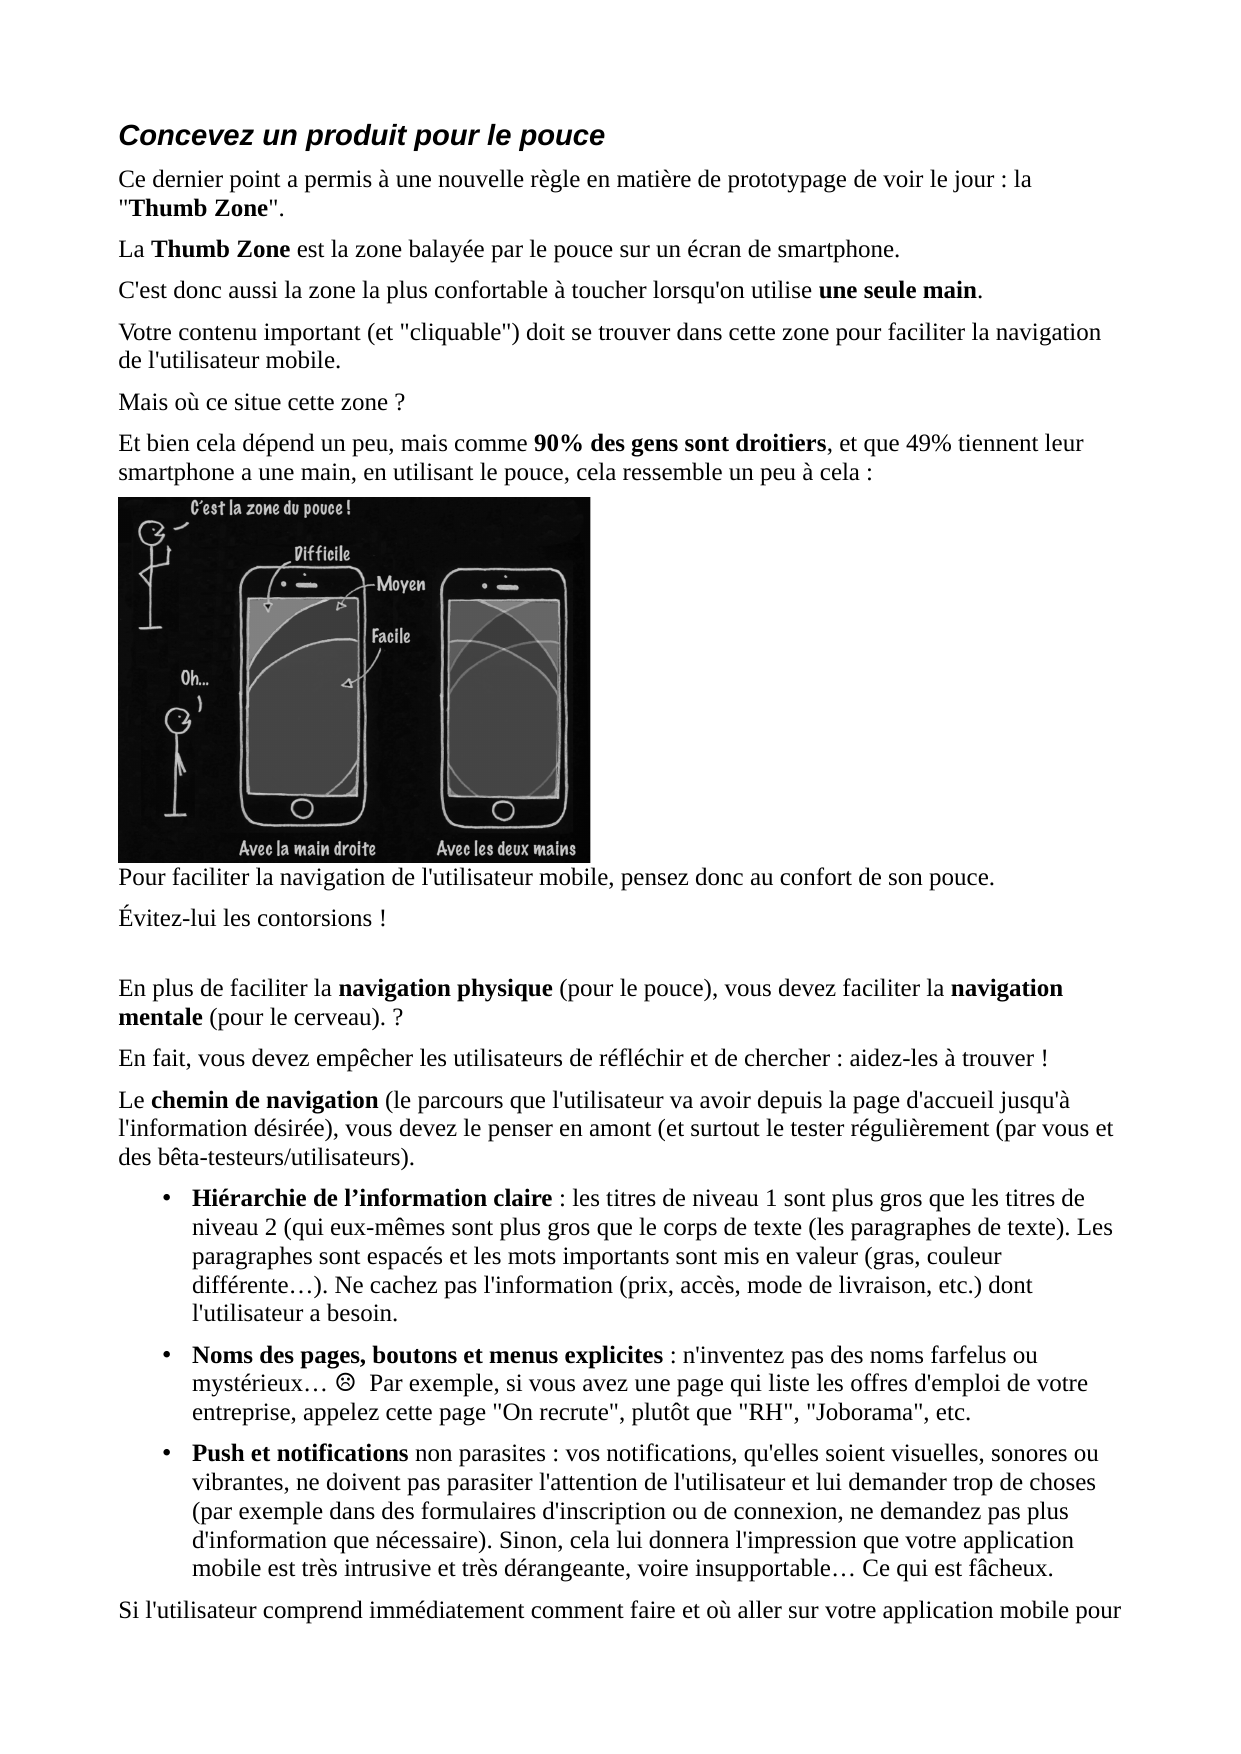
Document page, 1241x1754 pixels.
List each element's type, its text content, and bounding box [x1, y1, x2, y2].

text Si l'utilisateur comprend immédiatement comment faire et où aller sur votre application mobile pour [118, 1595, 1122, 1623]
text Évitez-lui les contorsions ! [118, 903, 1122, 932]
text Votre contenu important (et "cliquable") doit se trouver dans cette zone pour faciliter la navigation de l'utilisateur mobile. [118, 317, 1122, 374]
list Hiérarchie de l’information claire : les titres de niveau 1 sont plus gros que les titres de niveau 2 (qui eux-mêmes sont plus gros que le corps de texte (les paragraphes de texte). Les paragraphes sont espacés et les mots importants sont mis en valeur (gras, couleur différente…). Ne cachez pas l'information (prix, accès, mode de livraison, etc.) dont l'utilisateur a besoin. [162, 1183, 1122, 1327]
picture [118, 497, 591, 863]
text En plus de faciliter la navigation physique (pour le pouce), vous devez faciliter la navigation mentale (pour le cerveau). ? [118, 973, 1122, 1031]
subtitle Concevez un produit pour le pouce [118, 118, 1122, 152]
text En fait, vous devez empêcher les utilisateurs de réfléchir et de chercher : aidez-les à trouver ! [118, 1043, 1122, 1072]
text Le chemin de navigation (le parcours que l'utilisateur va avoir depuis la page d'accueil jusqu'à l'information désirée), vous devez le penser en amont (et surtout le tester régulièrement (par vous et des bêta-testeurs/utilisateurs). [118, 1085, 1122, 1171]
text Pour faciliter la navigation de l'utilisateur mobile, pensez donc au confort de son pouce. [118, 862, 1122, 891]
list Noms des pages, boutons et menus explicites : n'inventez pas des noms farfelus ou mystérieux… ☹️ Par exemple, si vous avez une page qui liste les offres d'emploi de votre entreprise, appelez cette page "On recrute", plutôt que "RH", "Joborama", etc. [162, 1340, 1122, 1426]
text C'est donc aussi la zone la plus confortable à toucher lorsqu'on utilise une seule main. [118, 275, 1122, 304]
list Push et notifications non parasites : vos notifications, qu'elles soient visuelles, sonores ou vibrantes, ne doivent pas parasiter l'attention de l'utilisateur et lui demander trop de choses (par exemple dans des formulaires d'inscription ou de connexion, ne demandez pas plus d'information que nécessaire). Sinon, cela lui donnera l'impression que votre application mobile est très intrusive et très dérangeante, voire insupportable… Ce qui est fâcheux. [162, 1438, 1122, 1582]
text La Thumb Zone est la zone balayée par le pouce sur un écran de smartphone. [118, 234, 1122, 263]
text Ce dernier point a permis à une nouvelle règle en matière de prototypage de voir le jour : la "Thumb Zone". [118, 164, 1122, 222]
text Mais où ce situe cette zone ? [118, 387, 1122, 415]
text Et bien cela dépend un peu, mais comme 90% des gens sont droitiers, et que 49% tiennent leur smartphone a une main, en utilisant le pouce, cela ressemble un peu à cela : [118, 428, 1122, 485]
